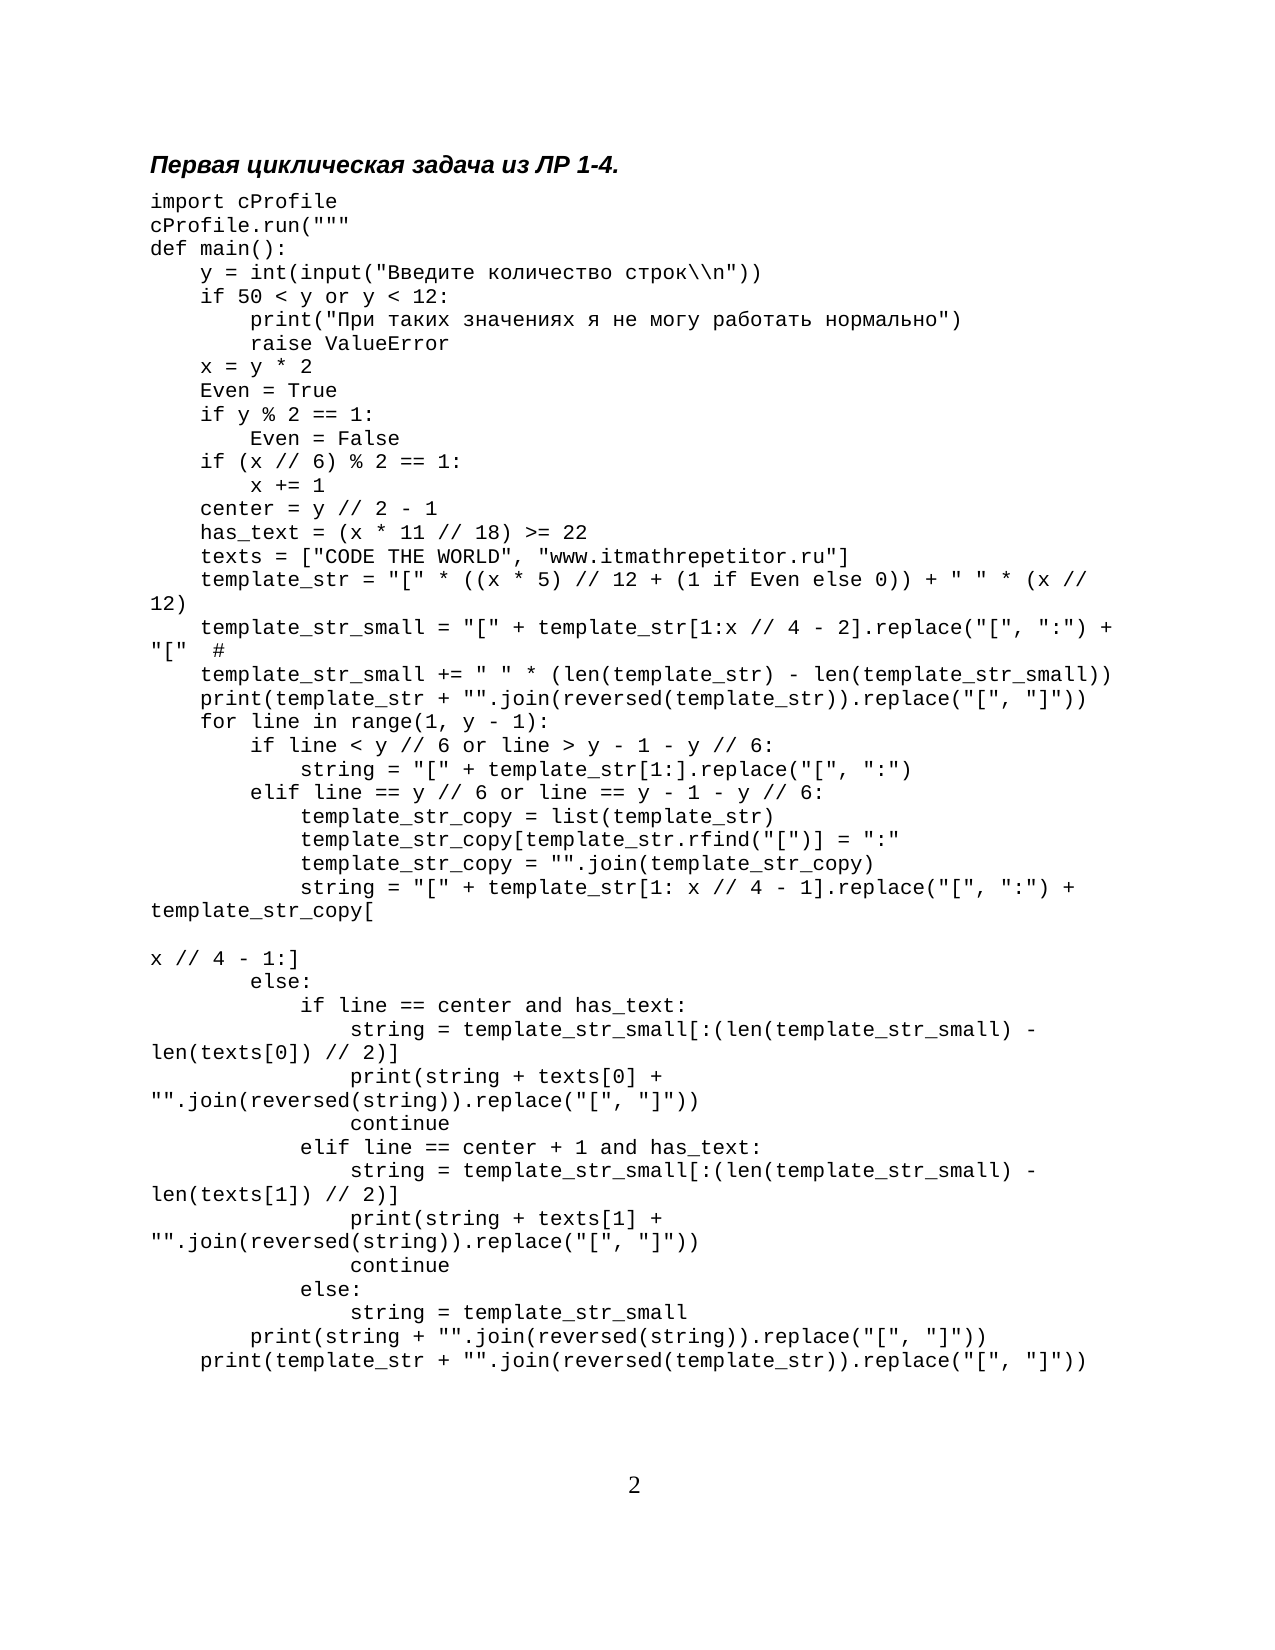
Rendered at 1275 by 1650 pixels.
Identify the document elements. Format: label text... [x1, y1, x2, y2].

text cProfile.run(""" [150, 215, 1125, 238]
text template_str_copy = "".join(template_str_copy) [150, 853, 1125, 877]
text if (x // 6) % 2 == 1: [150, 451, 1125, 475]
text x += 1 [150, 475, 1125, 498]
text texts = ["CODE THE WORLD", "www.itmathrepetitor.ru"] [150, 546, 1125, 569]
text print(string + texts[1] + "".join(reversed(string)).replace("[", "]")) [150, 1208, 1125, 1255]
text print(string + "".join(reversed(string)).replace("[", "]")) [150, 1326, 1125, 1350]
text has_text = (x * 11 // 18) >= 22 [150, 522, 1125, 546]
text template_str = "[" * ((x * 5) // 12 + (1 if Even else 0)) + " " * (x // 12) [150, 569, 1125, 617]
text string = template_str_small[:(len(template_str_small) - len(texts[1]) // 2)] [150, 1161, 1125, 1208]
subtitle Первая циклическая задача из ЛР 1-4. [150, 150, 1125, 178]
text Even = False [150, 427, 1125, 451]
text elif line == y // 6 or line == y - 1 - y // 6: [150, 782, 1125, 806]
text center = y // 2 - 1 [150, 498, 1125, 522]
text import cProfile [150, 191, 1125, 215]
text for line in range(1, y - 1): [150, 711, 1125, 735]
text template_str_small += " " * (len(template_str) - len(template_str_small)) [150, 664, 1125, 688]
text print(string + texts[0] + "".join(reversed(string)).replace("[", "]")) [150, 1066, 1125, 1113]
text if line < y // 6 or line > y - 1 - y // 6: [150, 735, 1125, 758]
text else: [150, 1279, 1125, 1302]
text print("При таких значениях я не могу работать нормально") [150, 309, 1125, 333]
text x // 4 - 1:] [150, 924, 1125, 971]
text template_str_small = "[" + template_str[1:x // 4 - 2].replace("[", ":") + "[" # [150, 617, 1125, 664]
text Even = True [150, 380, 1125, 404]
text elif line == center + 1 and has_text: [150, 1137, 1125, 1161]
text else: [150, 971, 1125, 995]
text x = y * 2 [150, 357, 1125, 380]
text continue [150, 1255, 1125, 1279]
text template_str_copy[template_str.rfind("[")] = ":" [150, 829, 1125, 853]
text print(template_str + "".join(reversed(template_str)).replace("[", "]")) [150, 1350, 1125, 1373]
text if y % 2 == 1: [150, 404, 1125, 427]
text if line == center and has_text: [150, 995, 1125, 1019]
text if 50 < y or y < 12: [150, 286, 1125, 309]
text def main(): [150, 238, 1125, 262]
text string = template_str_small [150, 1302, 1125, 1326]
text string = template_str_small[:(len(template_str_small) - len(texts[0]) // 2)] [150, 1019, 1125, 1066]
text print(template_str + "".join(reversed(template_str)).replace("[", "]")) [150, 688, 1125, 711]
text template_str_copy = list(template_str) [150, 806, 1125, 829]
text continue [150, 1113, 1125, 1137]
text string = "[" + template_str[1: x // 4 - 1].replace("[", ":") + template_str_copy[ [150, 877, 1125, 924]
text raise ValueError [150, 333, 1125, 357]
text y = int(input("Введите количество строк\\n")) [150, 262, 1125, 286]
text string = "[" + template_str[1:].replace("[", ":") [150, 758, 1125, 782]
